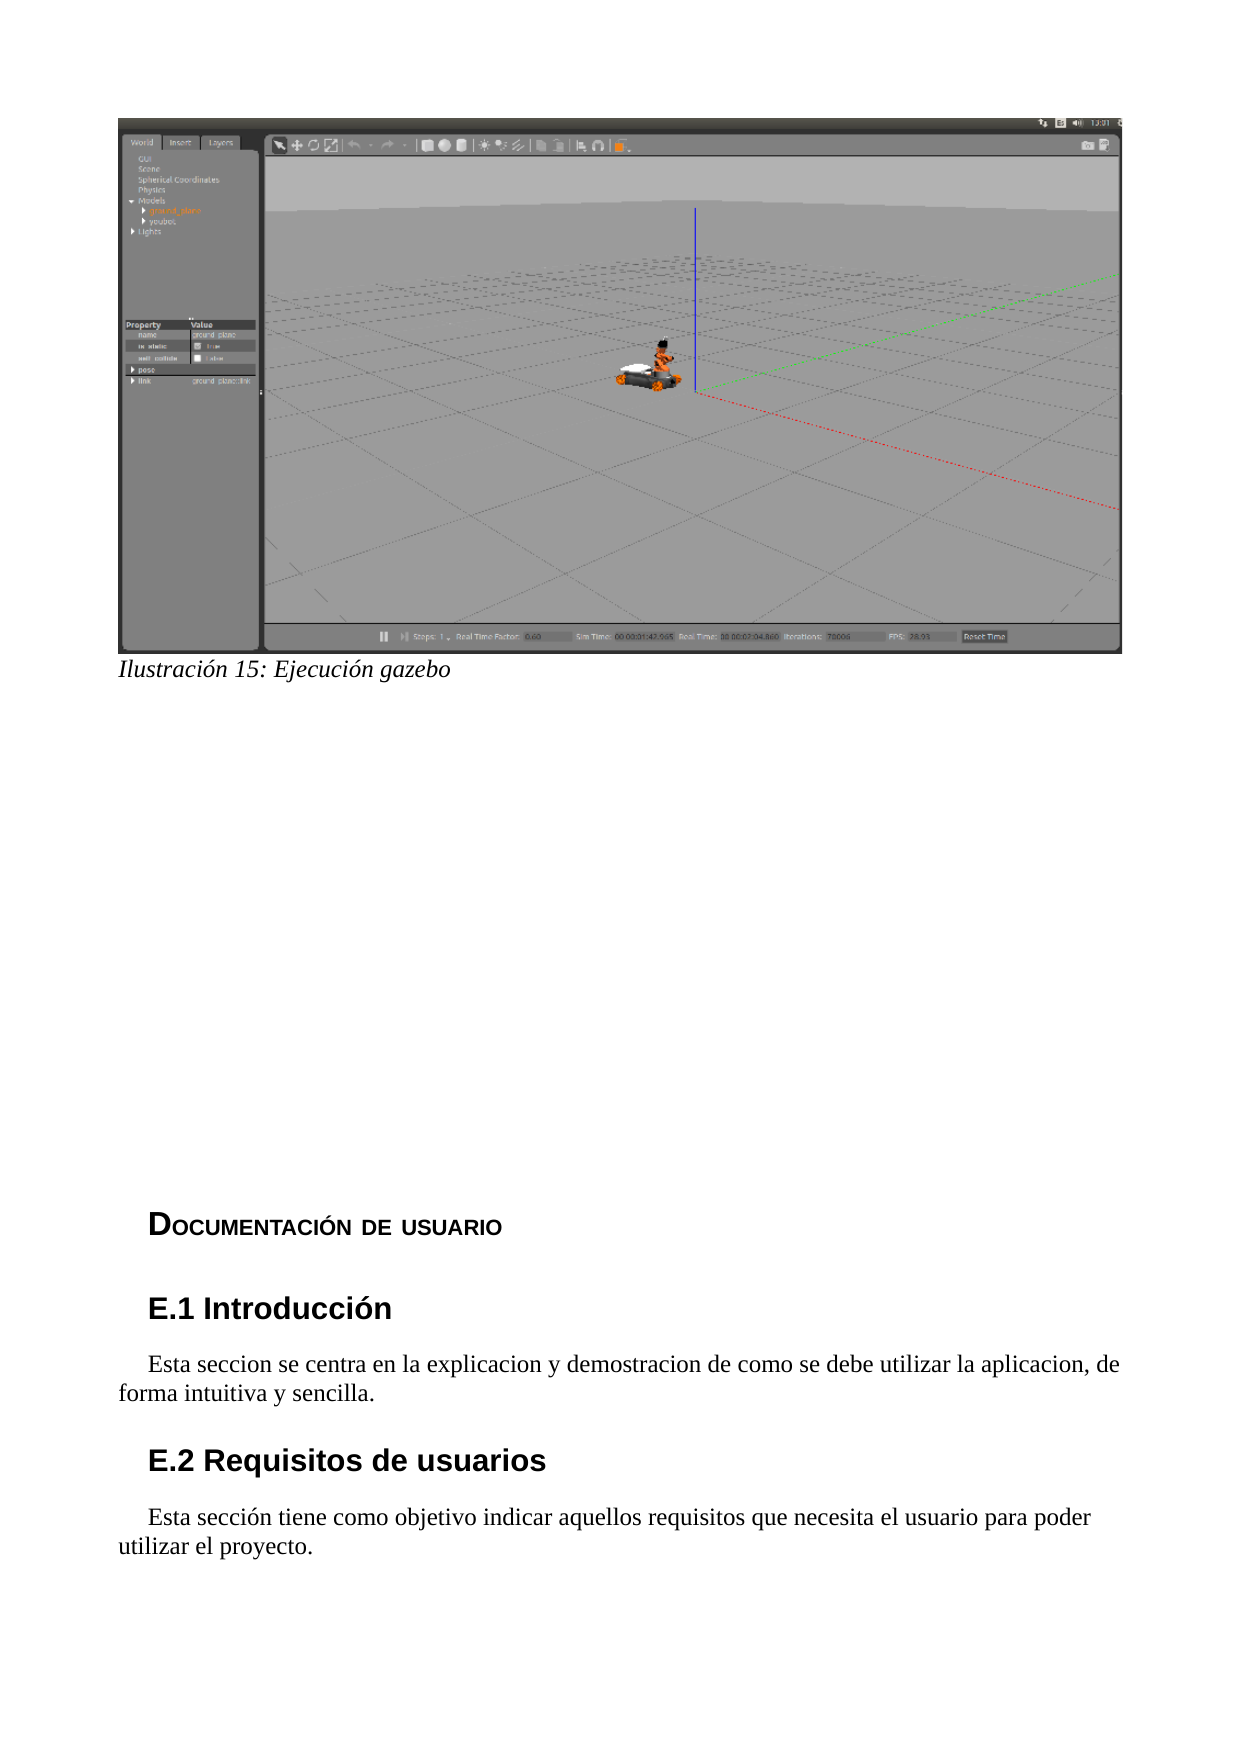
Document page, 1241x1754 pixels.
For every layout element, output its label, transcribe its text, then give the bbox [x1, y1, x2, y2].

subtitle E.2 Requisitos de usuarios [148, 1442, 1122, 1478]
subtitle Documentación de usuario [148, 1204, 1122, 1243]
subtitle E.1 Introducción [148, 1290, 1122, 1326]
text Esta seccion se centra en la explicacion y demostracion de como se debe utilizar la aplicacion, de forma intuitiva y sencilla. [118, 1349, 1122, 1407]
text Ilustración 15: Ejecución gazebo [118, 654, 1122, 683]
text Esta sección tiene como objetivo indicar aquellos requisitos que necesita el usuario para poder utilizar el proyecto. [118, 1502, 1122, 1559]
